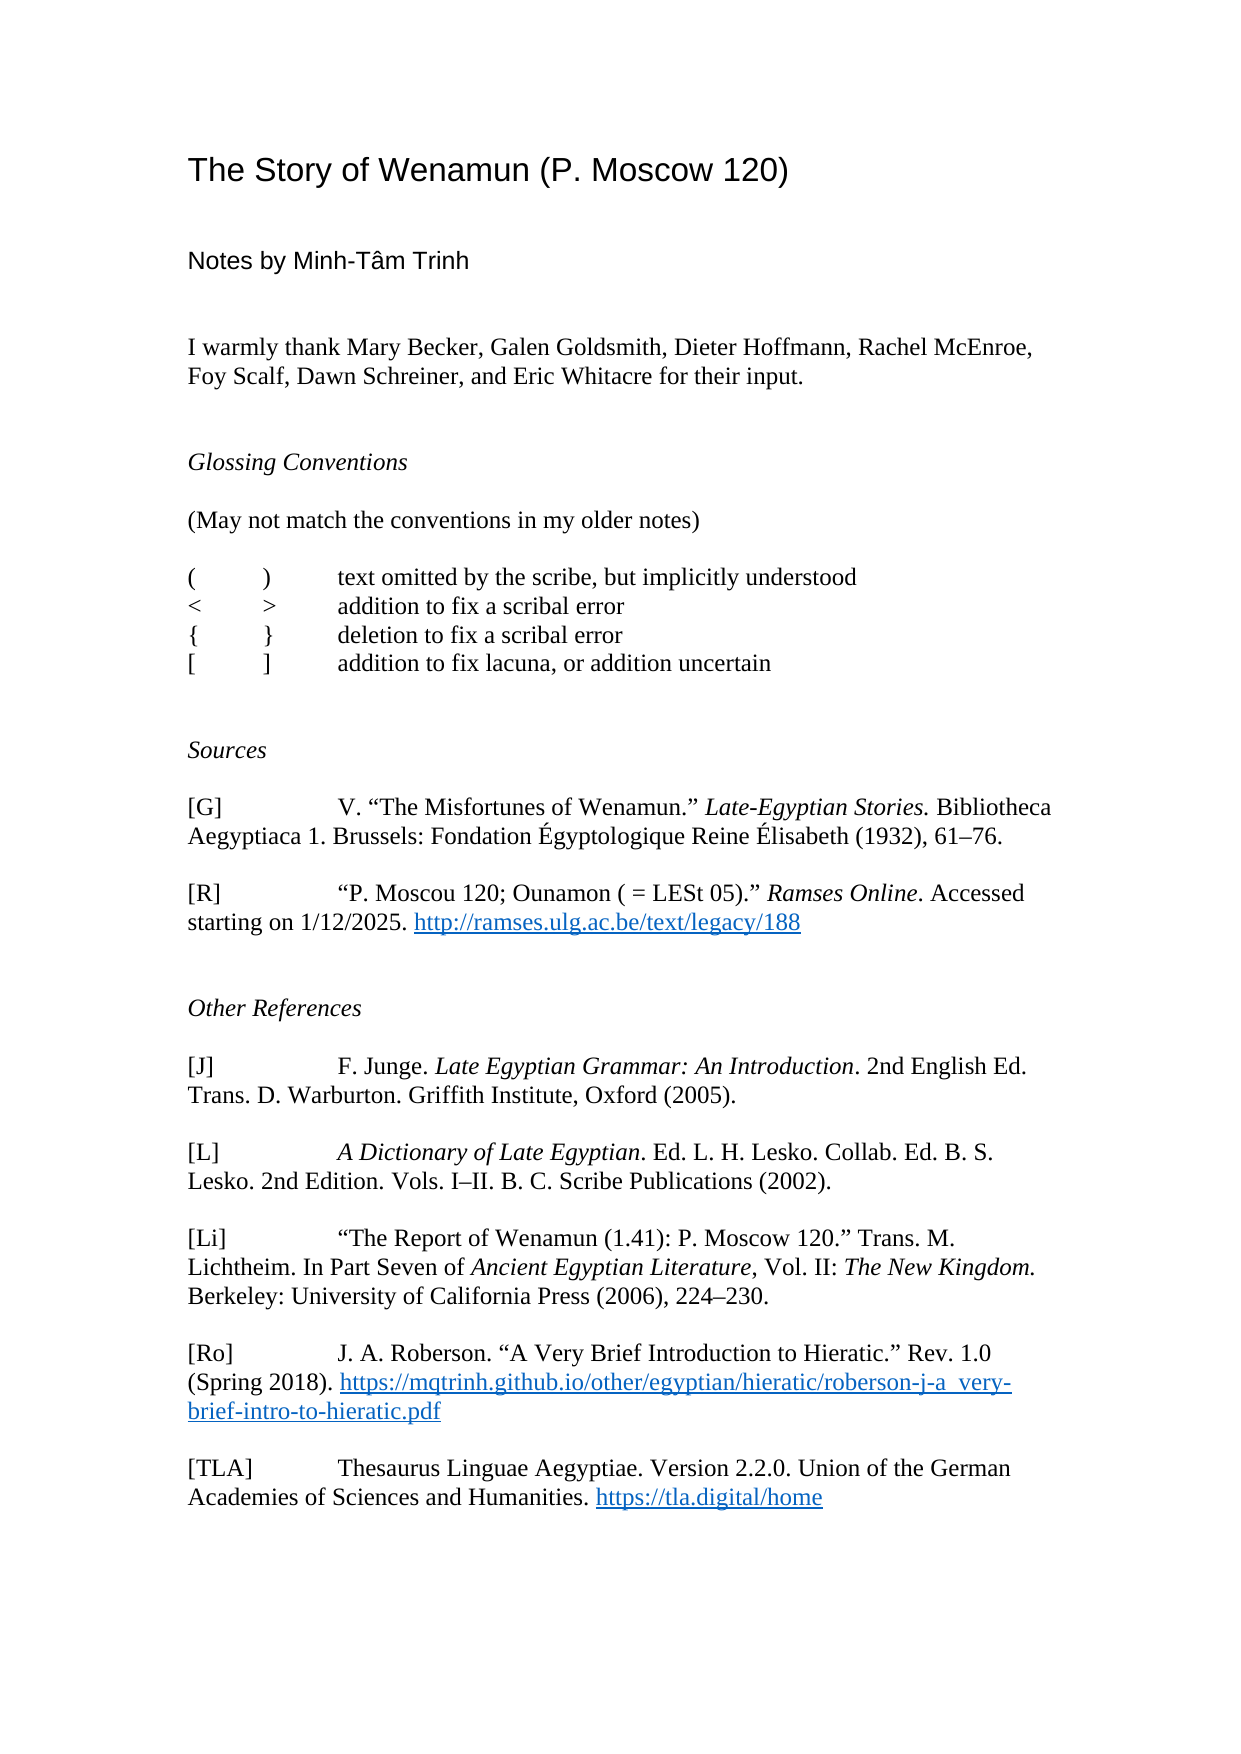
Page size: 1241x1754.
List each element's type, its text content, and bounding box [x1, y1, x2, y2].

text [ ] addition to fix lacuna, or addition uncertain [187, 648, 1053, 677]
text Sources [187, 735, 1053, 763]
text Other References [187, 993, 1053, 1022]
text [Ro] J. A. Roberson. “A Very Brief Introduction to Hieratic.” Rev. 1.0 (Spring 2018). https://mqtrinh.github.io/other/egyptian/hieratic/roberson-j-a_very-brief-intro-to-hieratic.pdf [187, 1338, 1053, 1425]
text I warmly thank Mary Becker, Galen Goldsmith, Dieter Hoffmann, Rachel McEnroe, Foy Scalf, Dawn Schreiner, and Eric Whitacre for their input. [187, 332, 1053, 390]
text [G] V. “The Misfortunes of Wenamun.” Late-Egyptian Stories. Bibliotheca Aegyptiaca 1. Brussels: Fondation Égyptologique Reine Élisabeth (1932), 61–76. [187, 792, 1053, 850]
subtitle Notes by Minh-Tâm Trinh [187, 246, 1053, 275]
text Glossing Conventions [187, 447, 1053, 476]
text [TLA] Thesaurus Linguae Aegyptiae. Version 2.2.0. Union of the German Academies of Sciences and Humanities. https://tla.digital/home [187, 1453, 1053, 1511]
subtitle The Story of Wenamun (P. Moscow 120) [187, 150, 1053, 188]
text < > addition to fix a scribal error [187, 591, 1053, 620]
text [J] F. Junge. Late Egyptian Grammar: An Introduction. 2nd English Ed. Trans. D. Warburton. Griffith Institute, Oxford (2005). [187, 1051, 1053, 1108]
text { } deletion to fix a scribal error [187, 620, 1053, 648]
text ( ) text omitted by the scribe, but implicitly understood [187, 562, 1053, 591]
text [L] A Dictionary of Late Egyptian. Ed. L. H. Lesko. Collab. Ed. B. S. Lesko. 2nd Edition. . Vols. I–II. B. C. Scribe Publications (2002). [187, 1137, 1053, 1195]
text (May not match the conventions in my older notes) [187, 505, 1053, 533]
text [R] “P. Moscou 120; Ounamon ( = LESt 05).” Ramses Online. Accessed starting on 1/12/2025. http://ramses.ulg.ac.be/text/legacy/188 [187, 878, 1053, 936]
text [Li] “The Report of Wenamun (1.41): P. Moscow 120.” Trans. M. Lichtheim. In Part Seven of Ancient Egyptian Literature, Vol. II: The New Kingdom. Berkeley: University of California Press (2006), 224–230. [187, 1223, 1053, 1310]
